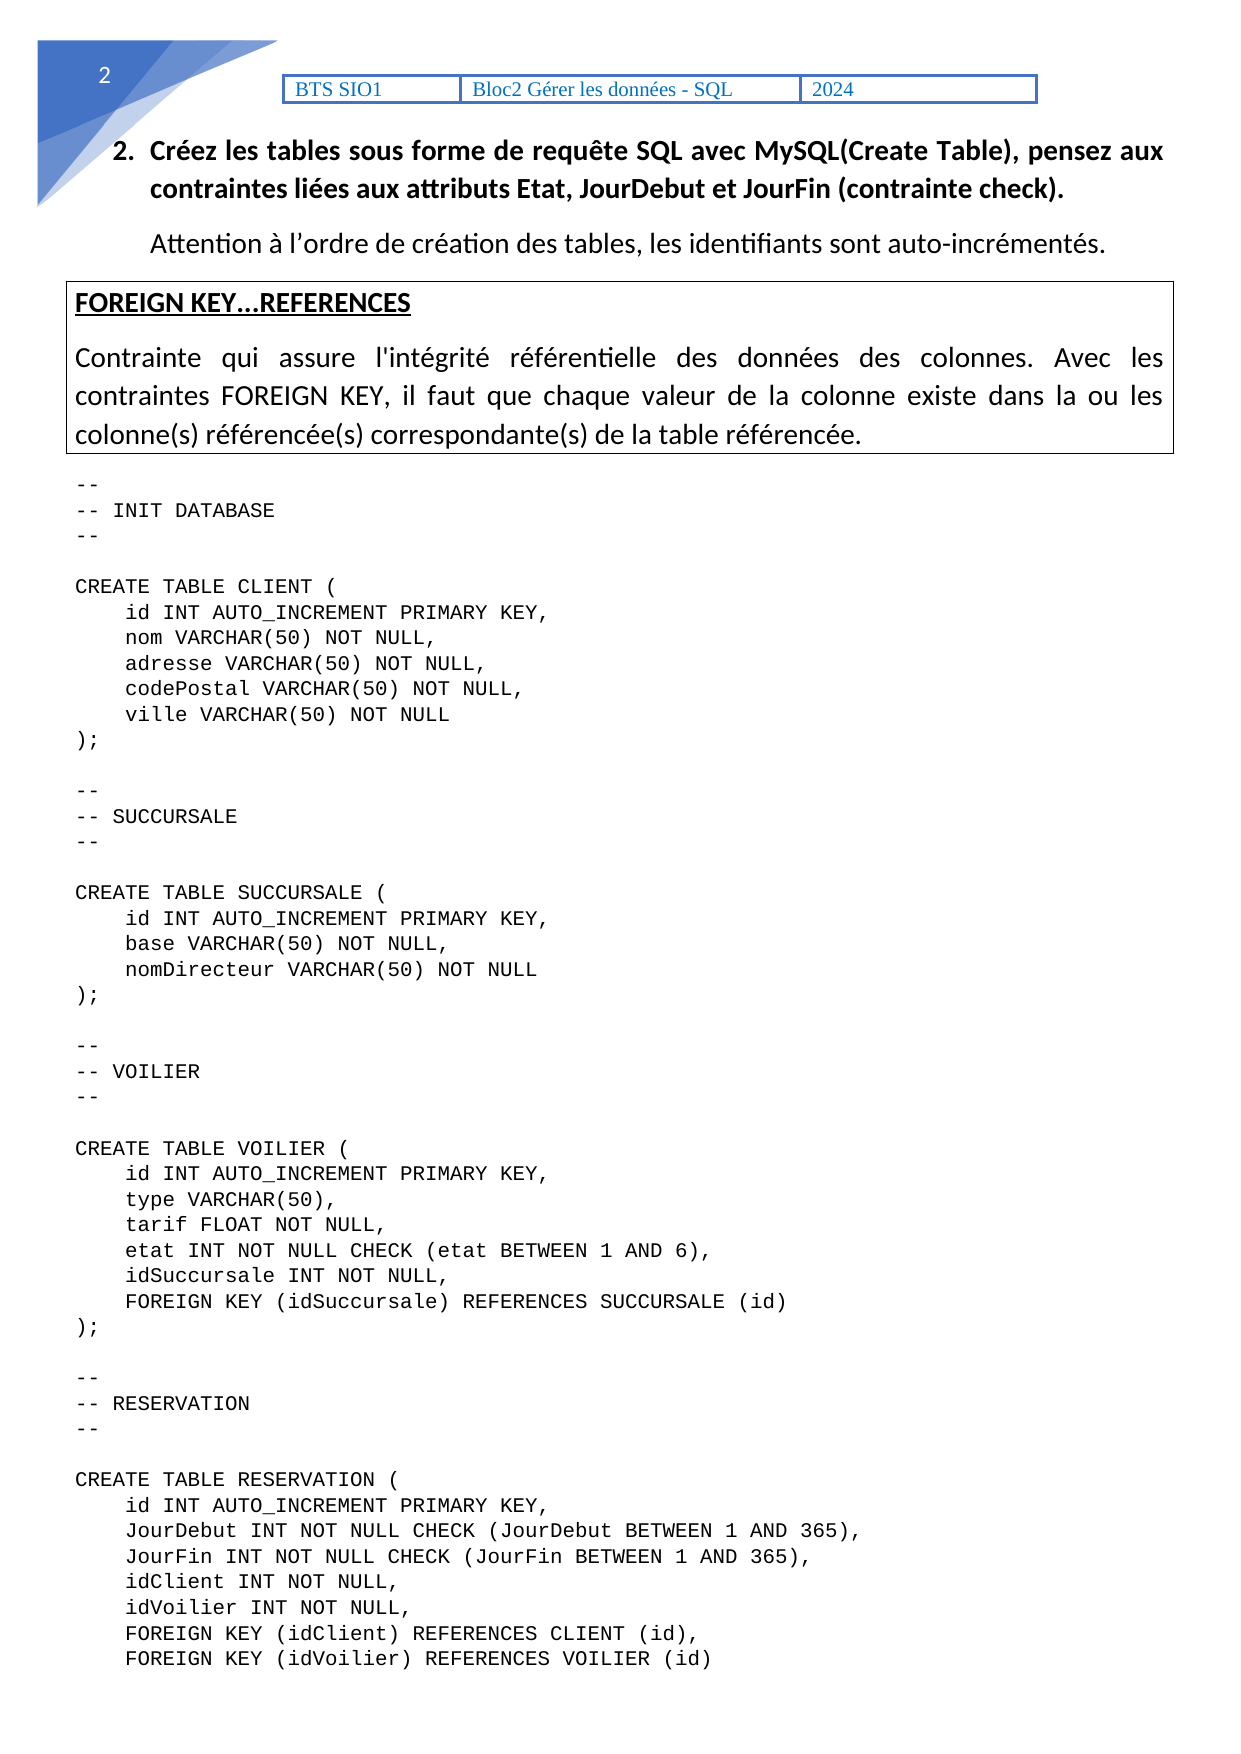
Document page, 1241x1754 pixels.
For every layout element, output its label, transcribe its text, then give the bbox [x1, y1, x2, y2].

text Contrainte qui assure l'intégrité référentielle des données des colonnes. Avec les contraintes FOREIGN KEY, il faut que chaque valeur de la colonne existe dans la ou les colonne(s) référencée(s) correspondante(s) de la table référencée. [67, 336, 1173, 453]
picture [37, 40, 279, 209]
text -- [75, 525, 1165, 549]
text tarif FLOAT NOT NULL, [75, 1214, 1165, 1238]
text -- VOILIER [75, 1061, 1165, 1085]
text nomDirecteur VARCHAR(50) NOT NULL [75, 959, 1165, 983]
text CREATE TABLE VOILIER ( [75, 1138, 1165, 1161]
text id INT AUTO_INCREMENT PRIMARY KEY, [75, 1495, 1165, 1518]
text JourFin INT NOT NULL CHECK (JourFin BETWEEN 1 AND 365), [75, 1546, 1165, 1569]
text FOREIGN KEY (idVoilier) REFERENCES VOILIER (id) [75, 1648, 1165, 1672]
text -- [75, 1367, 1165, 1391]
text codePostal VARCHAR(50) NOT NULL, [75, 678, 1165, 702]
text idVoilier INT NOT NULL, [75, 1597, 1165, 1621]
text nom VARCHAR(50) NOT NULL, [75, 627, 1165, 651]
text FOREIGN KEY...REFERENCES [67, 282, 1173, 319]
text -- [75, 1087, 1165, 1110]
text -- [75, 780, 1165, 804]
text -- [75, 1418, 1165, 1442]
text type VARCHAR(50), [75, 1189, 1165, 1212]
list Créez les tables sous forme de requête SQL avec MySQL(Create Table), pensez aux contraintes liées aux attributs Etat, JourDebut et JourFin (contrainte check). [112, 132, 1165, 206]
text -- [75, 1036, 1165, 1059]
text ville VARCHAR(50) NOT NULL [75, 704, 1165, 727]
text base VARCHAR(50) NOT NULL, [75, 933, 1165, 957]
text id INT AUTO_INCREMENT PRIMARY KEY, [75, 602, 1165, 625]
text ); [75, 729, 1165, 753]
text adresse VARCHAR(50) NOT NULL, [75, 653, 1165, 676]
text -- [75, 831, 1165, 855]
text CREATE TABLE SUCCURSALE ( [75, 882, 1165, 906]
text Attention à l’ordre de création des tables, les identifiants sont auto-incrémentés. [150, 226, 1165, 261]
text etat INT NOT NULL CHECK (etat BETWEEN 1 AND 6), [75, 1240, 1165, 1263]
text -- RESERVATION [75, 1393, 1165, 1416]
text -- SUCCURSALE [75, 806, 1165, 829]
text idClient INT NOT NULL, [75, 1571, 1165, 1595]
text -- INIT DATABASE [75, 499, 1165, 523]
text ); [75, 1316, 1165, 1340]
text FOREIGN KEY (idClient) REFERENCES CLIENT (id), [75, 1622, 1165, 1646]
text JourDebut INT NOT NULL CHECK (JourDebut BETWEEN 1 AND 365), [75, 1520, 1165, 1544]
text ); [75, 984, 1165, 1008]
text CREATE TABLE CLIENT ( [75, 576, 1165, 600]
text -- [75, 474, 1165, 498]
text id INT AUTO_INCREMENT PRIMARY KEY, [75, 1163, 1165, 1187]
text CREATE TABLE RESERVATION ( [75, 1469, 1165, 1493]
text id INT AUTO_INCREMENT PRIMARY KEY, [75, 908, 1165, 932]
text FOREIGN KEY (idSuccursale) REFERENCES SUCCURSALE (id) [75, 1291, 1165, 1314]
text idSuccursale INT NOT NULL, [75, 1265, 1165, 1289]
